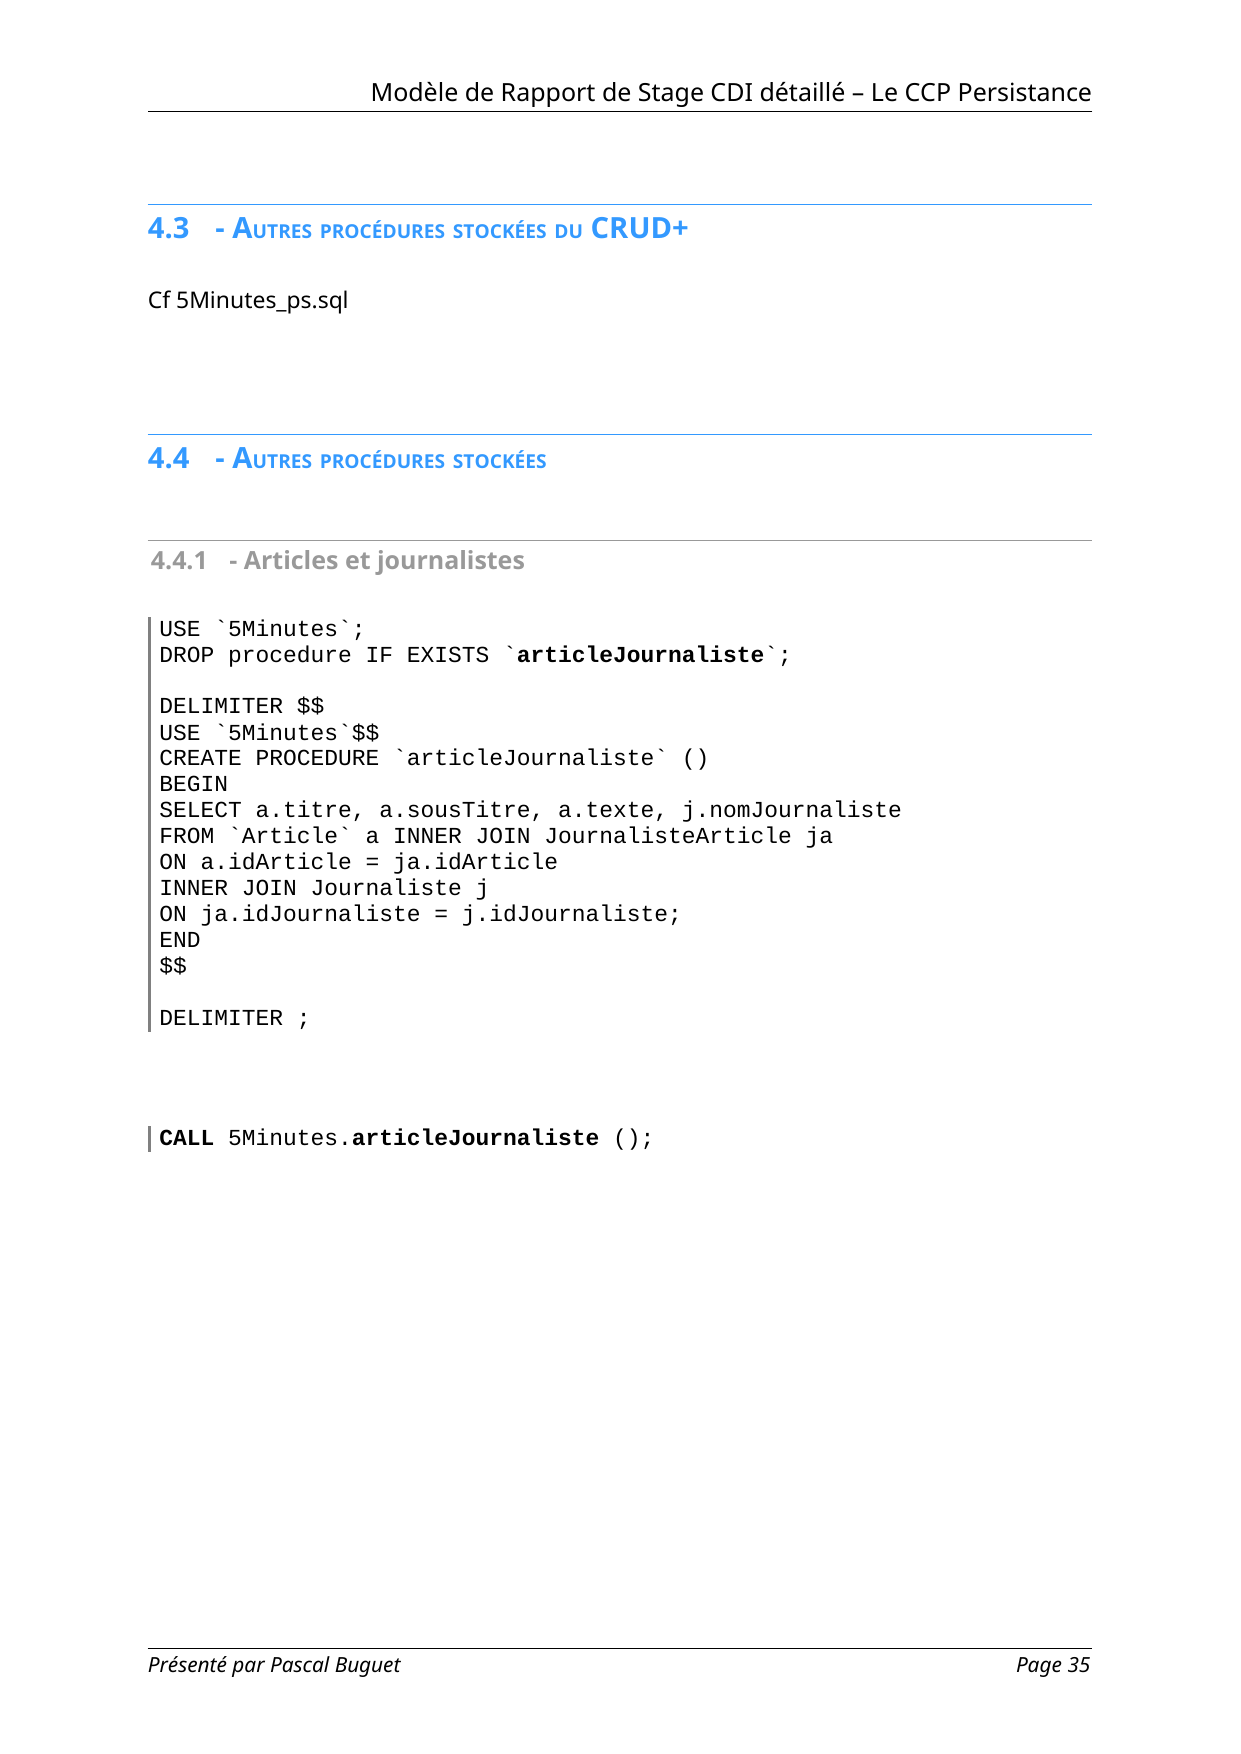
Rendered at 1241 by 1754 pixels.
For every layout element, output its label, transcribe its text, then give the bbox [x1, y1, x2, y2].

text $$ [151, 954, 1092, 980]
subtitle - Autres procédures stockées du CRUD+ [148, 205, 1092, 247]
text USE `5Minutes`$$ [151, 721, 1092, 747]
text ON ja.idJournaliste = j.idJournaliste; [151, 902, 1092, 928]
text ON a.idArticle = ja.idArticle [151, 851, 1092, 876]
text END [151, 928, 1092, 954]
text Cf 5Minutes_ps.sql [148, 284, 1092, 316]
text DELIMITER $$ [151, 695, 1092, 721]
text INNER JOIN Journaliste j [151, 876, 1092, 902]
text BEGIN [151, 773, 1092, 799]
text SELECT a.titre, a.sousTitre, a.texte, j.nomJournaliste [151, 799, 1092, 824]
text CALL 5Minutes.articleJournaliste (); [151, 1126, 1092, 1152]
text DELIMITER ; [151, 1006, 1092, 1032]
text FROM `Article` a INNER JOIN JournalisteArticle ja [151, 824, 1092, 851]
subtitle - Articles et journalistes [148, 541, 1092, 579]
text USE `5Minutes`; [151, 617, 1092, 643]
subtitle - Autres procédures stockées [148, 435, 1092, 477]
text CREATE PROCEDURE `articleJournaliste` () [151, 747, 1092, 773]
text DROP procedure IF EXISTS `articleJournaliste`; [151, 643, 1092, 669]
